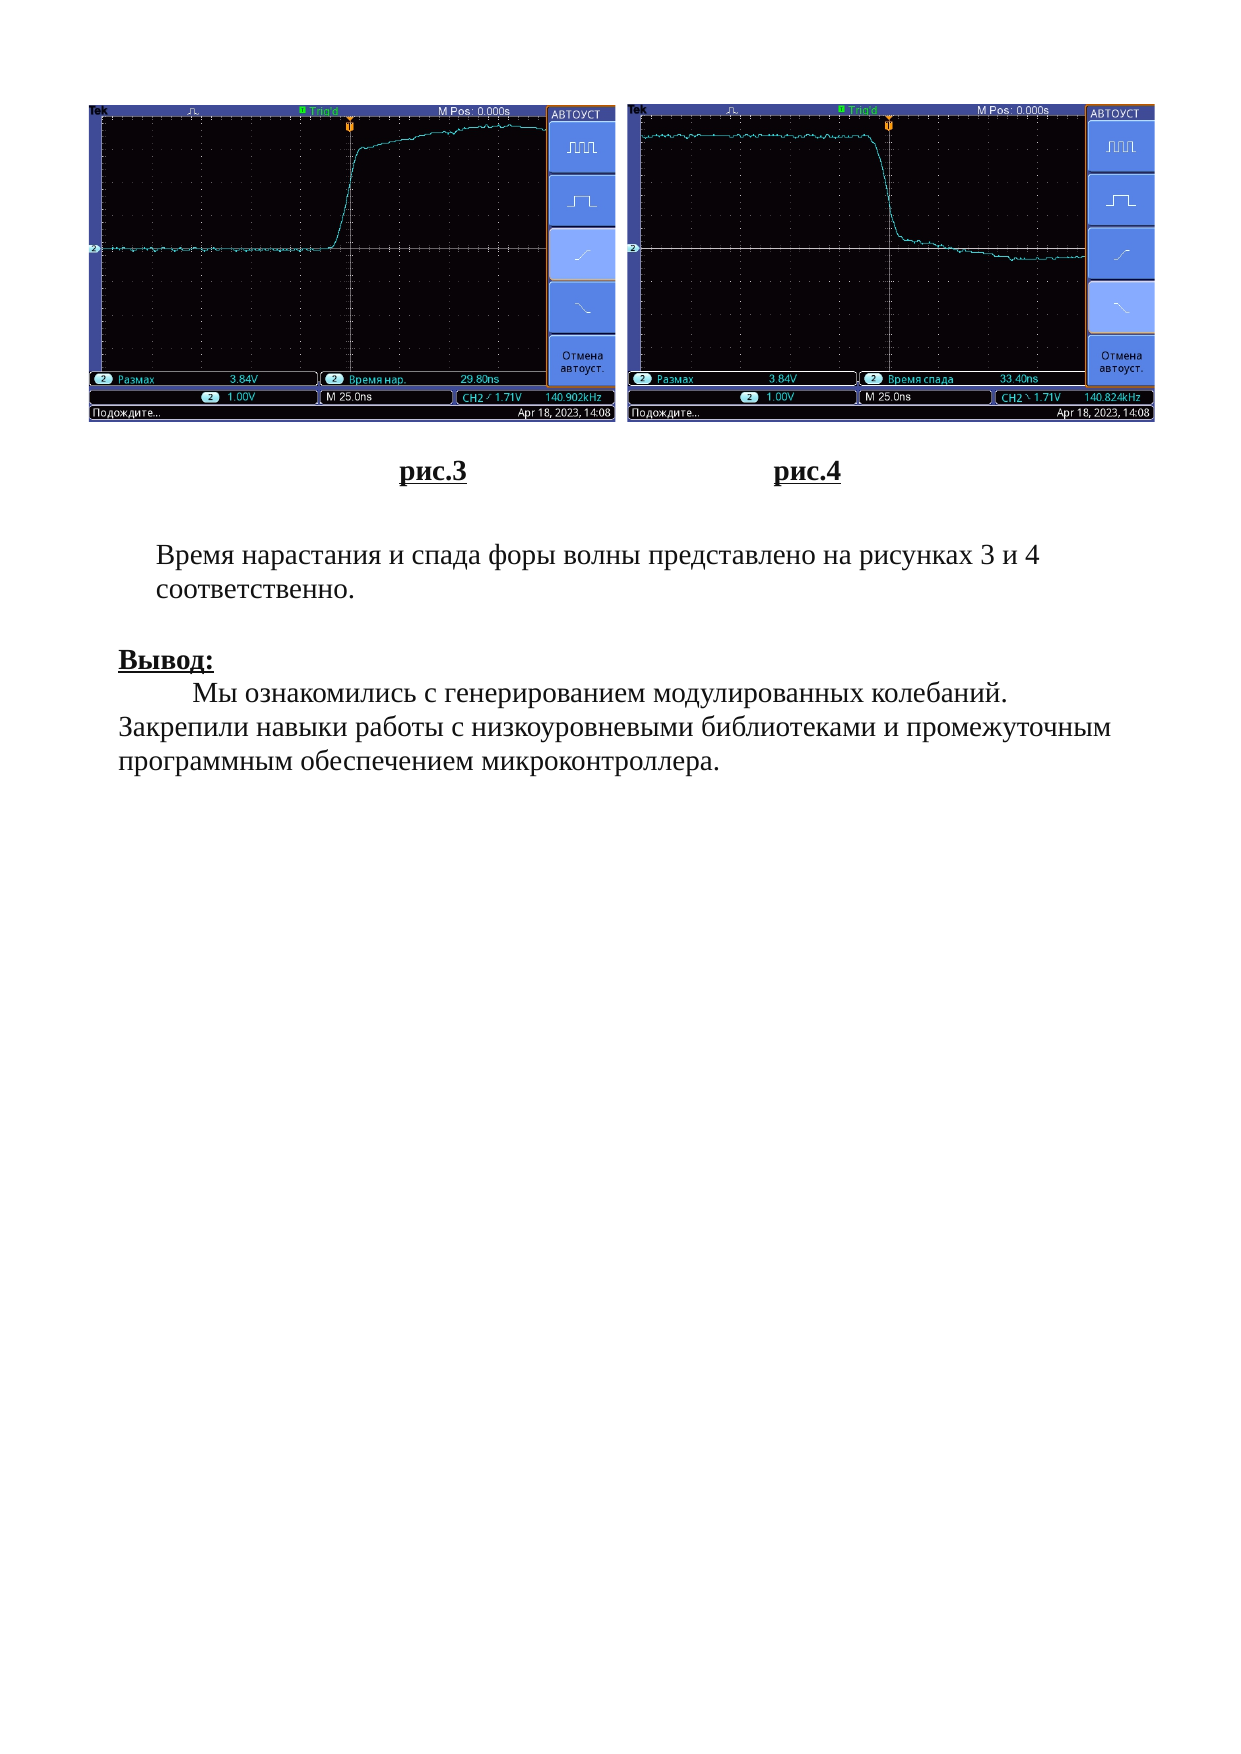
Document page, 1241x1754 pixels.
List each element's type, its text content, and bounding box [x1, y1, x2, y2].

text Вывод: [118, 642, 1122, 676]
text Время нарастания и спада форы волны представлено на рисунках 3 и 4 соответственно. [156, 537, 1122, 604]
picture [627, 104, 1155, 422]
text рис.3 рис.4 [118, 118, 1122, 487]
picture [88, 105, 616, 422]
text Мы ознакомились с генерированием модулированных колебаний. Закрепили навыки работы с низкоуровневыми библиотеками и промежуточным программным обеспечением микроконтроллера. [118, 676, 1122, 776]
